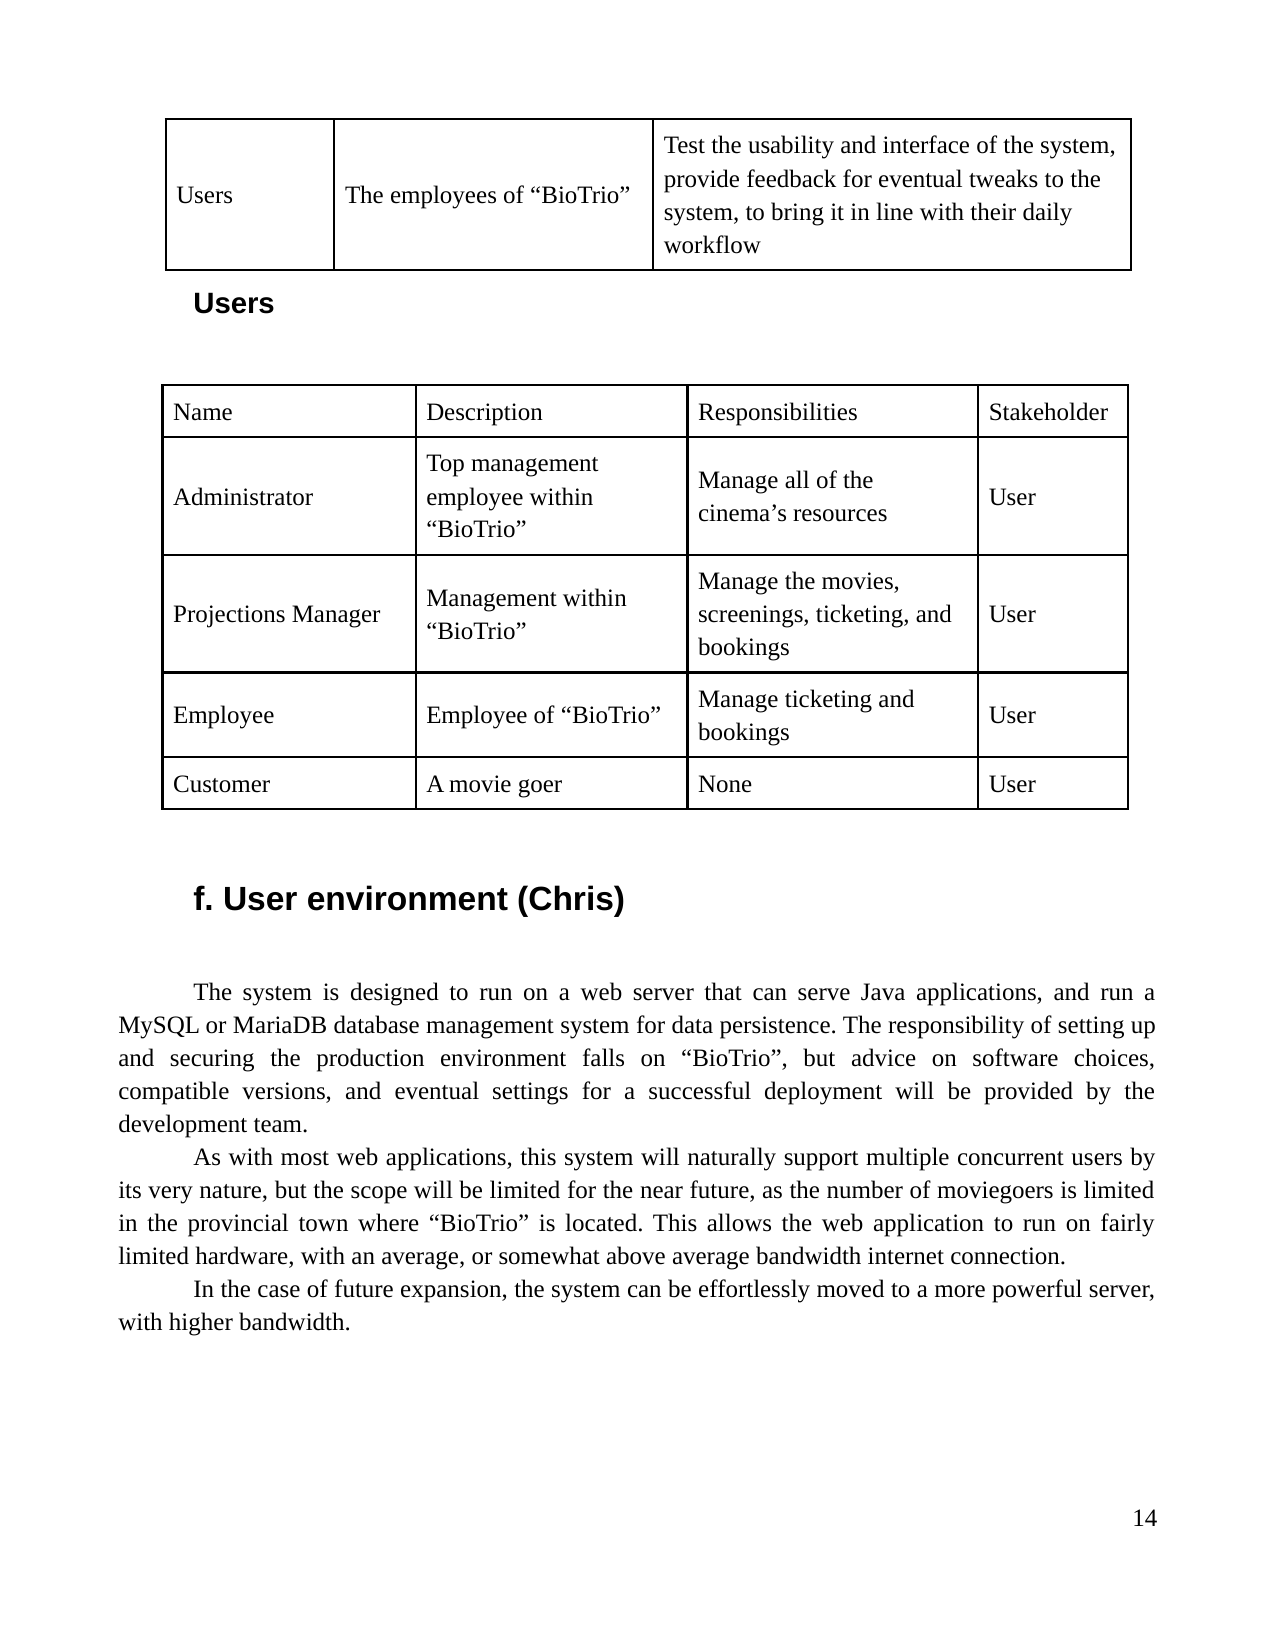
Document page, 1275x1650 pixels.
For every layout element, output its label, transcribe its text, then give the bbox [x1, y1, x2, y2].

table_cell Projections Manager [164, 556, 415, 671]
text As with most web applications, this system will naturally support multiple concurrent users by its very nature, but the scope will be limited for the near future, as the number of moviegoers is limited in the provincial town where “BioTrio” is located. This allows the web application to run on fairly limited hardware, with an average, or somewhat above average bandwidth internet connection. [118, 1142, 1157, 1270]
table_header Name [164, 386, 415, 436]
table_cell Employee of “BioTrio” [417, 674, 686, 756]
table_cell User [979, 674, 1127, 756]
table_cell Top management employee within “BioTrio” [417, 438, 686, 554]
table_cell Administrator [164, 438, 415, 554]
table_cell Users [167, 120, 333, 269]
table_cell Management within “BioTrio” [417, 556, 686, 671]
table_header Stakeholder [979, 386, 1127, 436]
table_cell Manage the movies, screenings, ticketing, and bookings [689, 556, 977, 671]
table_cell Customer [164, 758, 415, 808]
table_cell None [689, 758, 977, 808]
table_cell Test the usability and interface of the system, provide feedback for eventual tweaks to the system, to bring it in line with their daily workflow [654, 120, 1130, 269]
text In the case of future expansion, the system can be effortlessly moved to a more powerful server, with higher bandwidth. [118, 1274, 1157, 1336]
table_header Responsibilities [689, 386, 977, 436]
text The system is designed to run on a web server that can serve Java applications, and run a MySQL or MariaDB database management system for data persistence. The responsibility of setting up and securing the production environment falls on “BioTrio”, but advice on software choices, compatible versions, and eventual settings for a successful deployment will be provided by the development team. [118, 977, 1157, 1138]
table_cell User [979, 438, 1127, 554]
table_cell The employees of “BioTrio” [335, 120, 652, 269]
subtitle f. User environment (Chris) [118, 878, 1157, 917]
table_cell User [979, 556, 1127, 671]
table_cell A movie goer [417, 758, 686, 808]
table_cell User [979, 758, 1127, 808]
table_cell Manage ticketing and bookings [689, 674, 977, 756]
table_header Description [417, 386, 686, 436]
table_cell Manage all of the cinema’s resources [689, 438, 977, 554]
table_cell Employee [164, 674, 415, 756]
subtitle Users [118, 286, 1157, 319]
